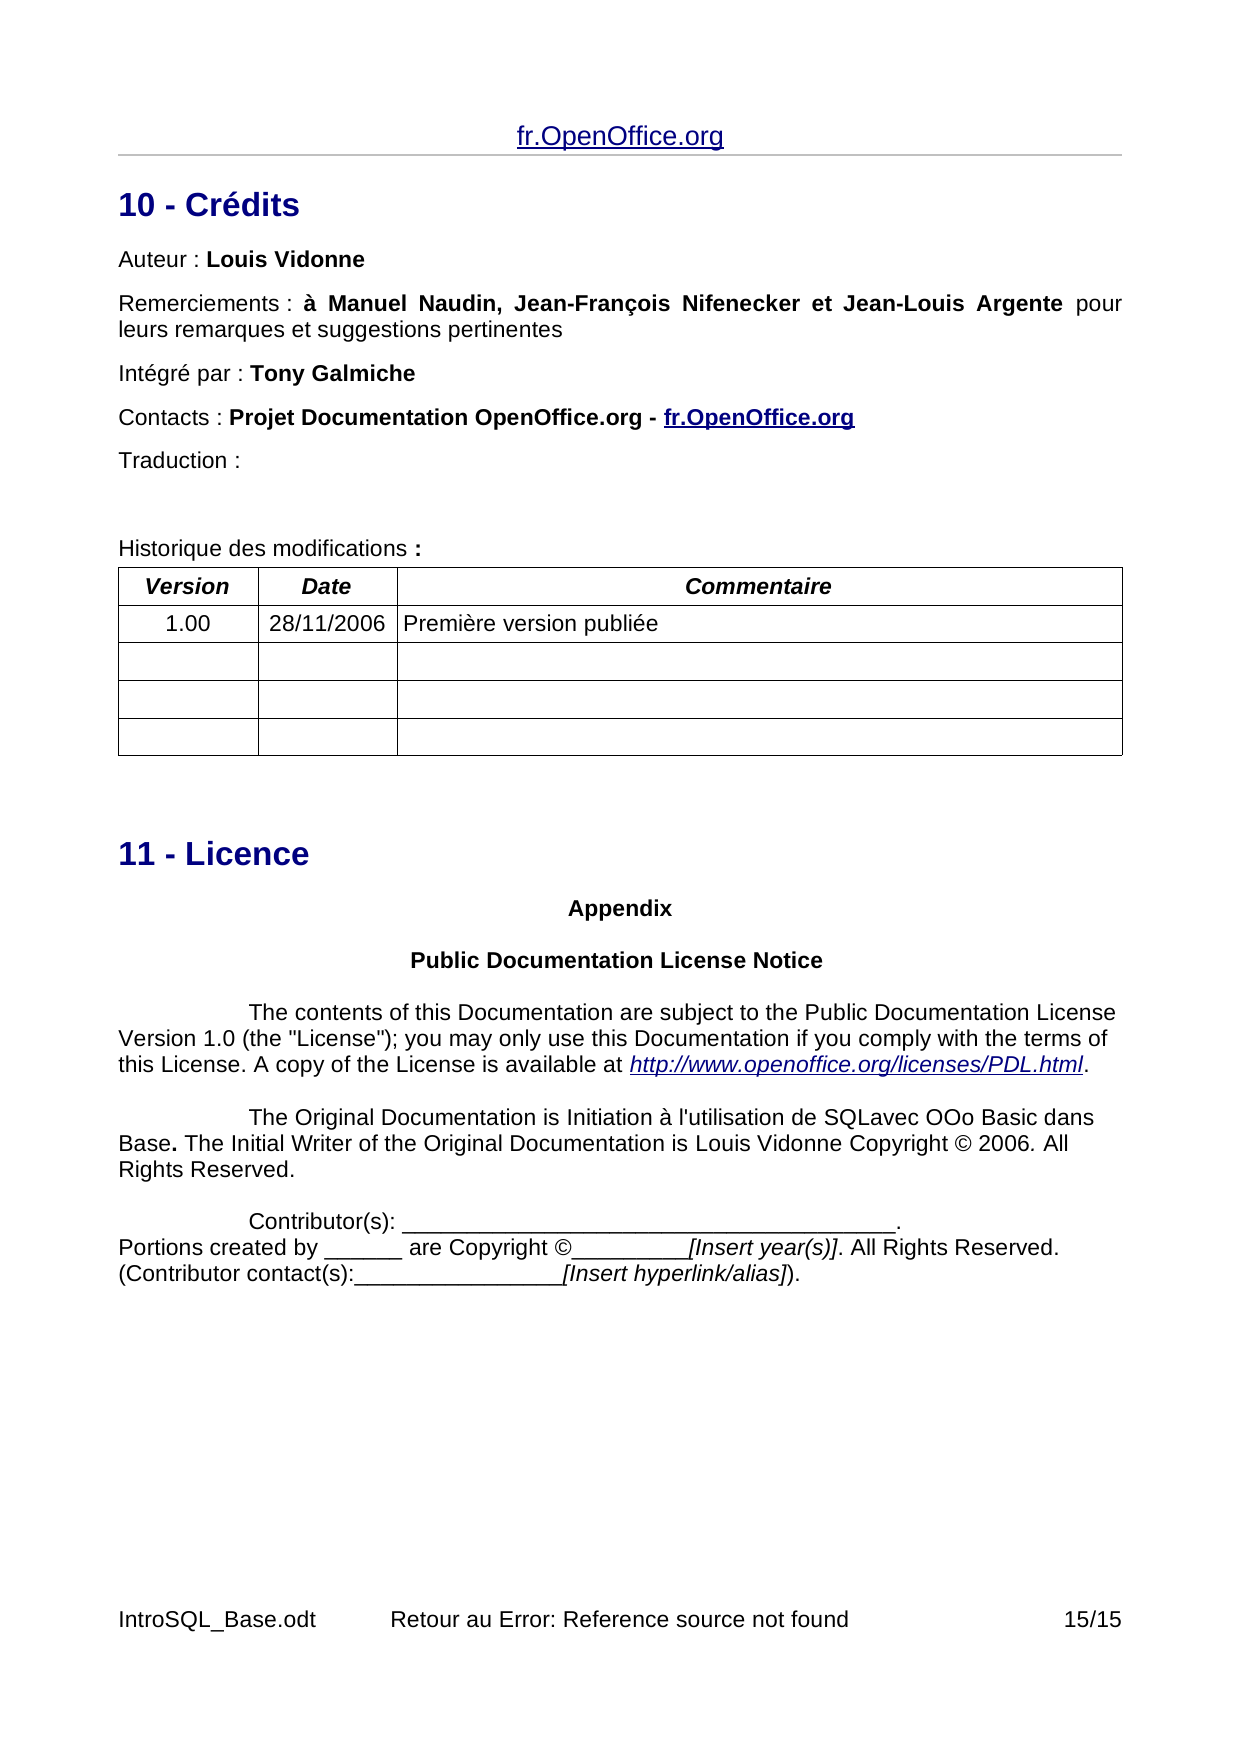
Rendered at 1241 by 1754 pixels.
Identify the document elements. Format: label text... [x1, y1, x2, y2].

table_cell [119, 643, 258, 680]
table_header Version [119, 568, 258, 605]
table_cell Première version publiée [398, 606, 1122, 642]
table_cell [398, 643, 1122, 680]
text Portions created by ______ are Copyright ©_________[Insert year(s)]. All Rights Reserved. (Contributor contact(s):________________[Insert hyperlink/alias]). [118, 1234, 1122, 1286]
subtitle - Licence [118, 834, 1122, 872]
table_cell [398, 719, 1122, 755]
text Auteur : Louis Vidonne [118, 247, 1122, 273]
table_cell [119, 681, 258, 718]
text The contents of this Documentation are subject to the Public Documentation License Version 1.0 (the "License"); you may only use this Documentation if you comply with the terms of this License. A copy of the License is available at http://www.openoffice.org/licenses/PDL.html. [118, 1000, 1122, 1078]
table_cell [398, 681, 1122, 718]
table_cell [259, 719, 397, 755]
text Contributor(s): ______________________________________. [118, 1208, 1122, 1234]
subtitle - Crédits [118, 186, 1122, 223]
table_cell 1.00 [119, 606, 258, 642]
text Contacts : Projet Documentation OpenOffice.org - fr.OpenOffice.org [118, 404, 1122, 430]
table_header Commentaire [398, 568, 1122, 605]
text Remerciements : à Manuel Naudin, Jean-François Nifenecker et Jean-Louis Argente pour leurs remarques et suggestions pertinentes [118, 290, 1122, 342]
text Appendix [118, 896, 1122, 922]
text The Original Documentation is Initiation à l'utilisation de SQLavec OOo Basic dans Base. The Initial Writer of the Original Documentation is Louis Vidonne Copyright © 2006. All Rights Reserved. [118, 1104, 1122, 1182]
table_header Date [259, 568, 397, 605]
table_cell [259, 681, 397, 718]
table_cell 28/11/2006 [259, 606, 397, 642]
table_cell [259, 643, 397, 680]
text Historique des modifications : [118, 535, 1122, 561]
table_cell [119, 719, 258, 755]
text Public Documentation License Notice [118, 948, 1122, 974]
text Traduction : [118, 448, 1122, 474]
text Intégré par : Tony Galmiche [118, 360, 1122, 386]
